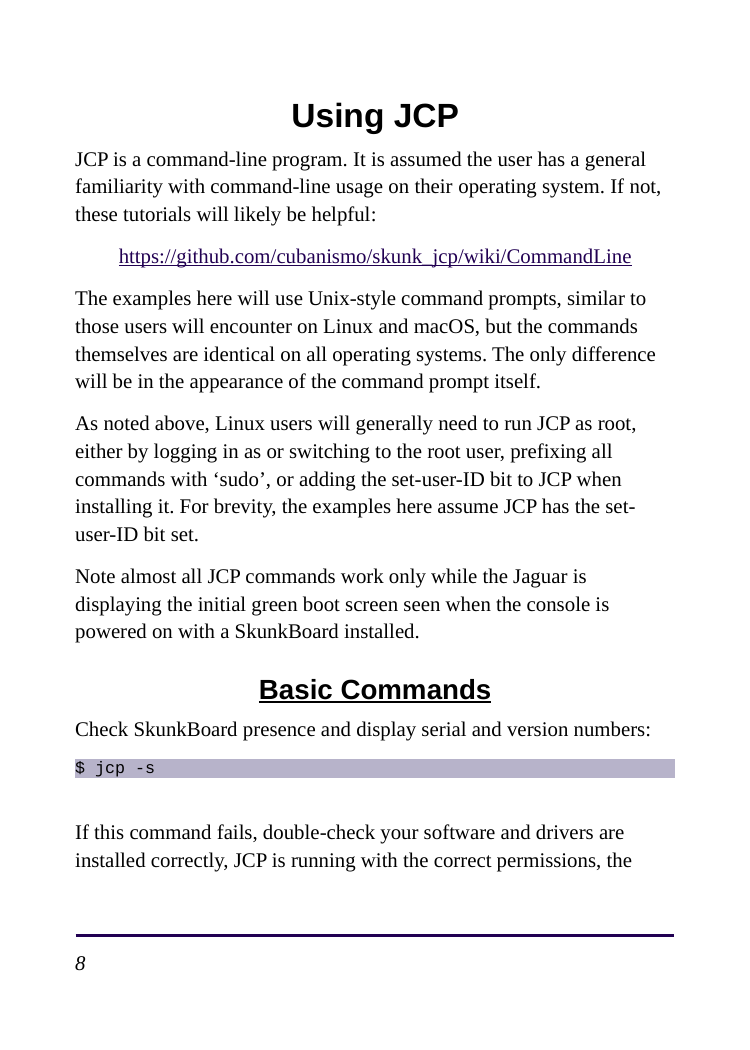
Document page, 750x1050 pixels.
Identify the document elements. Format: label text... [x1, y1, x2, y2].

text As noted above, Linux users will generally need to run JCP as root, either by logging in as or switching to the root user, prefixing all commands with ‘sudo’, or adding the set-user-ID bit to JCP when installing it. For brevity, the examples here assume JCP has the set-user-ID bit set. [75, 411, 675, 546]
subtitle Using JCP [75, 96, 675, 135]
text JCP is a command-line program. It is assumed the user has a general familiarity with command-line usage on their operating system. If not, these tutorials will likely be helpful: [75, 147, 675, 226]
text The examples here will use Unix-style command prompts, similar to those users will encounter on Linux and macOS, but the commands themselves are identical on all operating systems. The only difference will be in the appearance of the command prompt itself. [75, 286, 675, 393]
text Note almost all JCP commands work only while the Jaguar is displaying the initial green boot screen seen when the console is powered on with a SkunkBoard installed. [75, 564, 675, 643]
text https://github.com/cubanismo/skunk_jcp/wiki/CommandLine [75, 244, 675, 268]
text Check SkunkBoard presence and display serial and version numbers: [75, 717, 675, 741]
text If this command fails, double-check your software and drivers are installed correctly, JCP is running with the correct permissions, the [75, 820, 675, 872]
text $ jcp -s [75, 759, 675, 778]
subtitle Basic Commands [75, 673, 675, 705]
